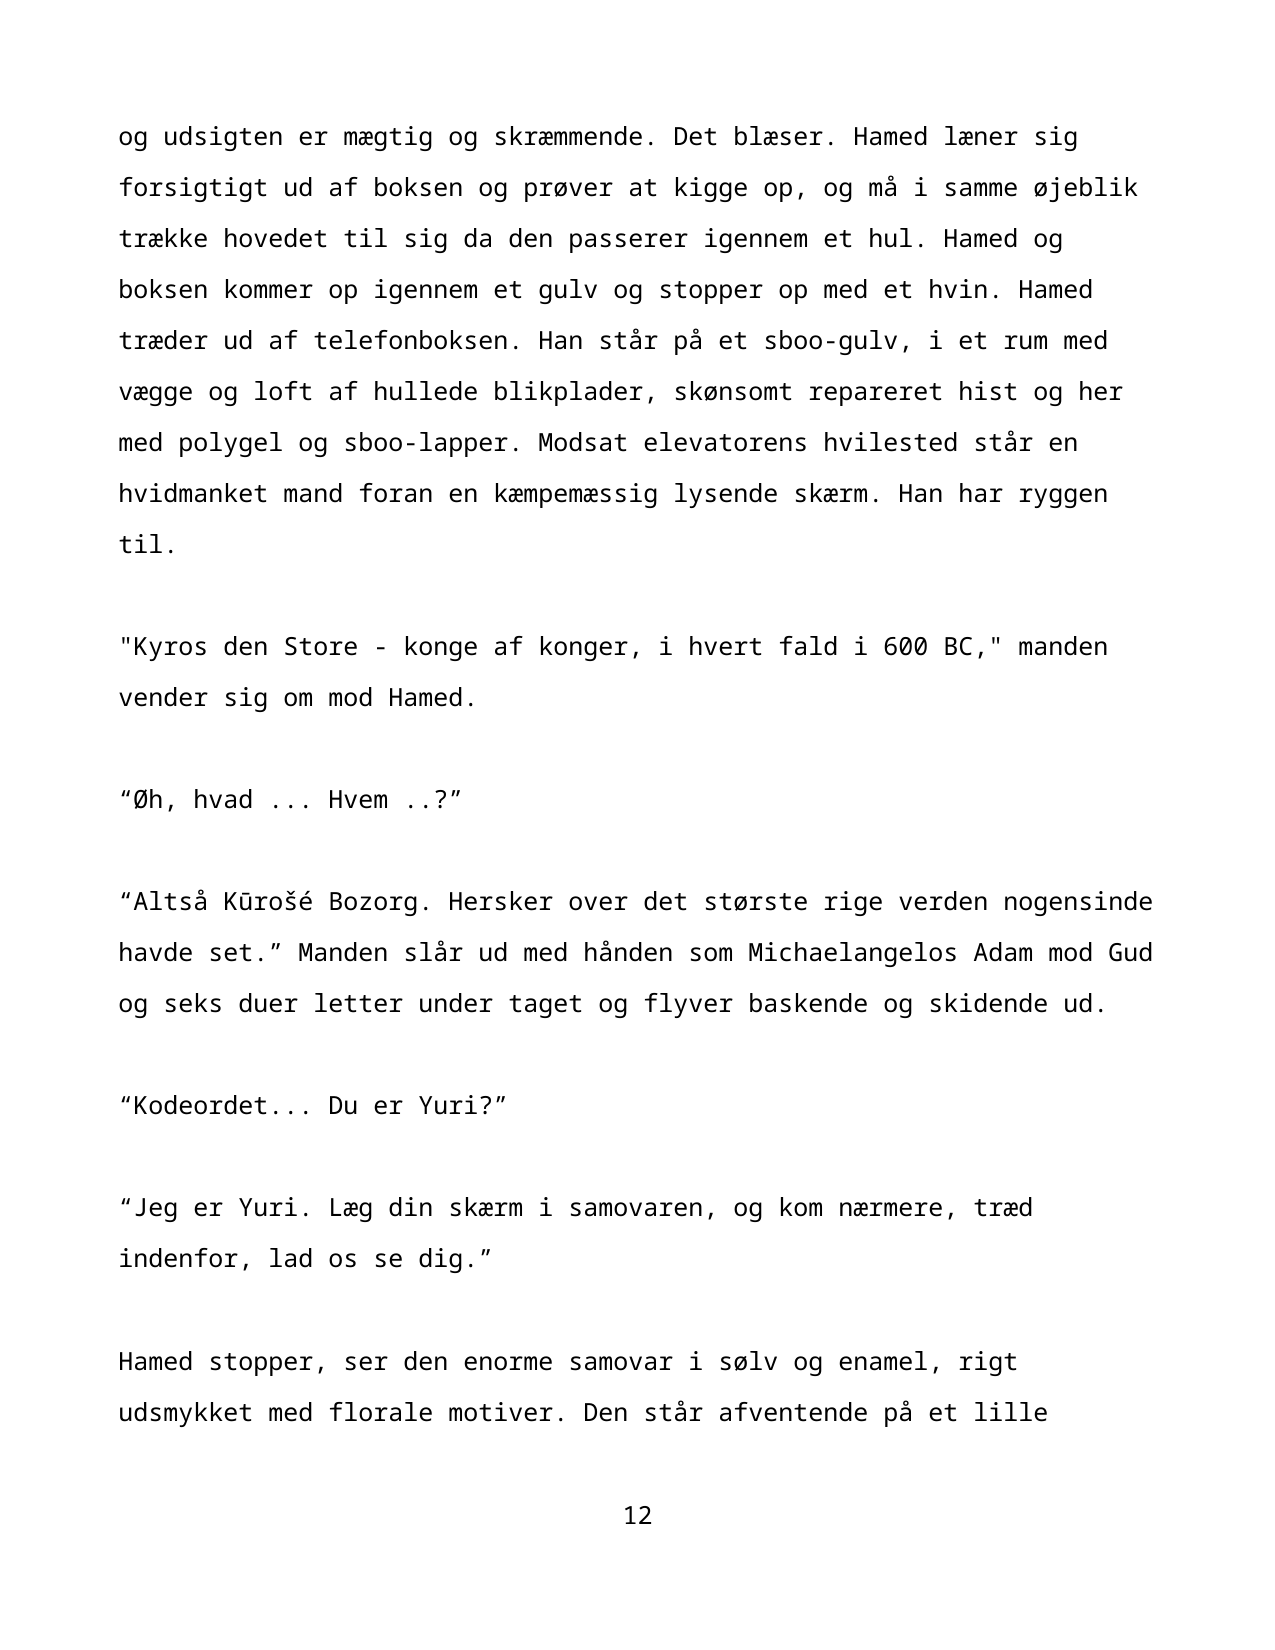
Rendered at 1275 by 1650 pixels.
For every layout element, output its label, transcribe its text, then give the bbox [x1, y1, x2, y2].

text “Kodeordet... Du er Yuri?” [118, 1088, 1157, 1122]
text “Altså Kūrošé Bozorg. Hersker over det største rige verden nogensinde havde set.” Manden slår ud med hånden som Michaelangelos Adam mod Gud og seks duer letter under taget og flyver baskende og skidende ud. [118, 884, 1157, 1020]
text “Øh, hvad ... Hvem ..?” [118, 782, 1157, 816]
text “Jeg er Yuri. Læg din skærm i samovaren, og kom nærmere, træd indenfor, lad os se dig.” [118, 1190, 1157, 1275]
text Hamed stopper, ser den enorme samovar i sølv og enamel, rigt udsmykket med florale motiver. Den står afventende på et lille [118, 1343, 1157, 1428]
text og udsigten er mægtig og skræmmende. Det blæser. Hamed læner sig forsigtigt ud af boksen og prøver at kigge op, og må i samme øjeblik trække hovedet til sig da den passerer igennem et hul. Hamed og boksen kommer op igennem et gulv og stopper op med et hvin. Hamed træder ud af telefonboksen. Han står på et sboo-gulv, i et rum med vægge og loft af hullede blikplader, skønsomt repareret hist og her med polygel og sboo-lapper. Modsat elevatorens hvilested står en hvidmanket mand foran en kæmpemæssig lysende skærm. Han har ryggen til. [118, 118, 1157, 561]
text "Kyros den Store - konge af konger, i hvert fald i 600 BC," manden vender sig om mod Hamed. [118, 628, 1157, 714]
